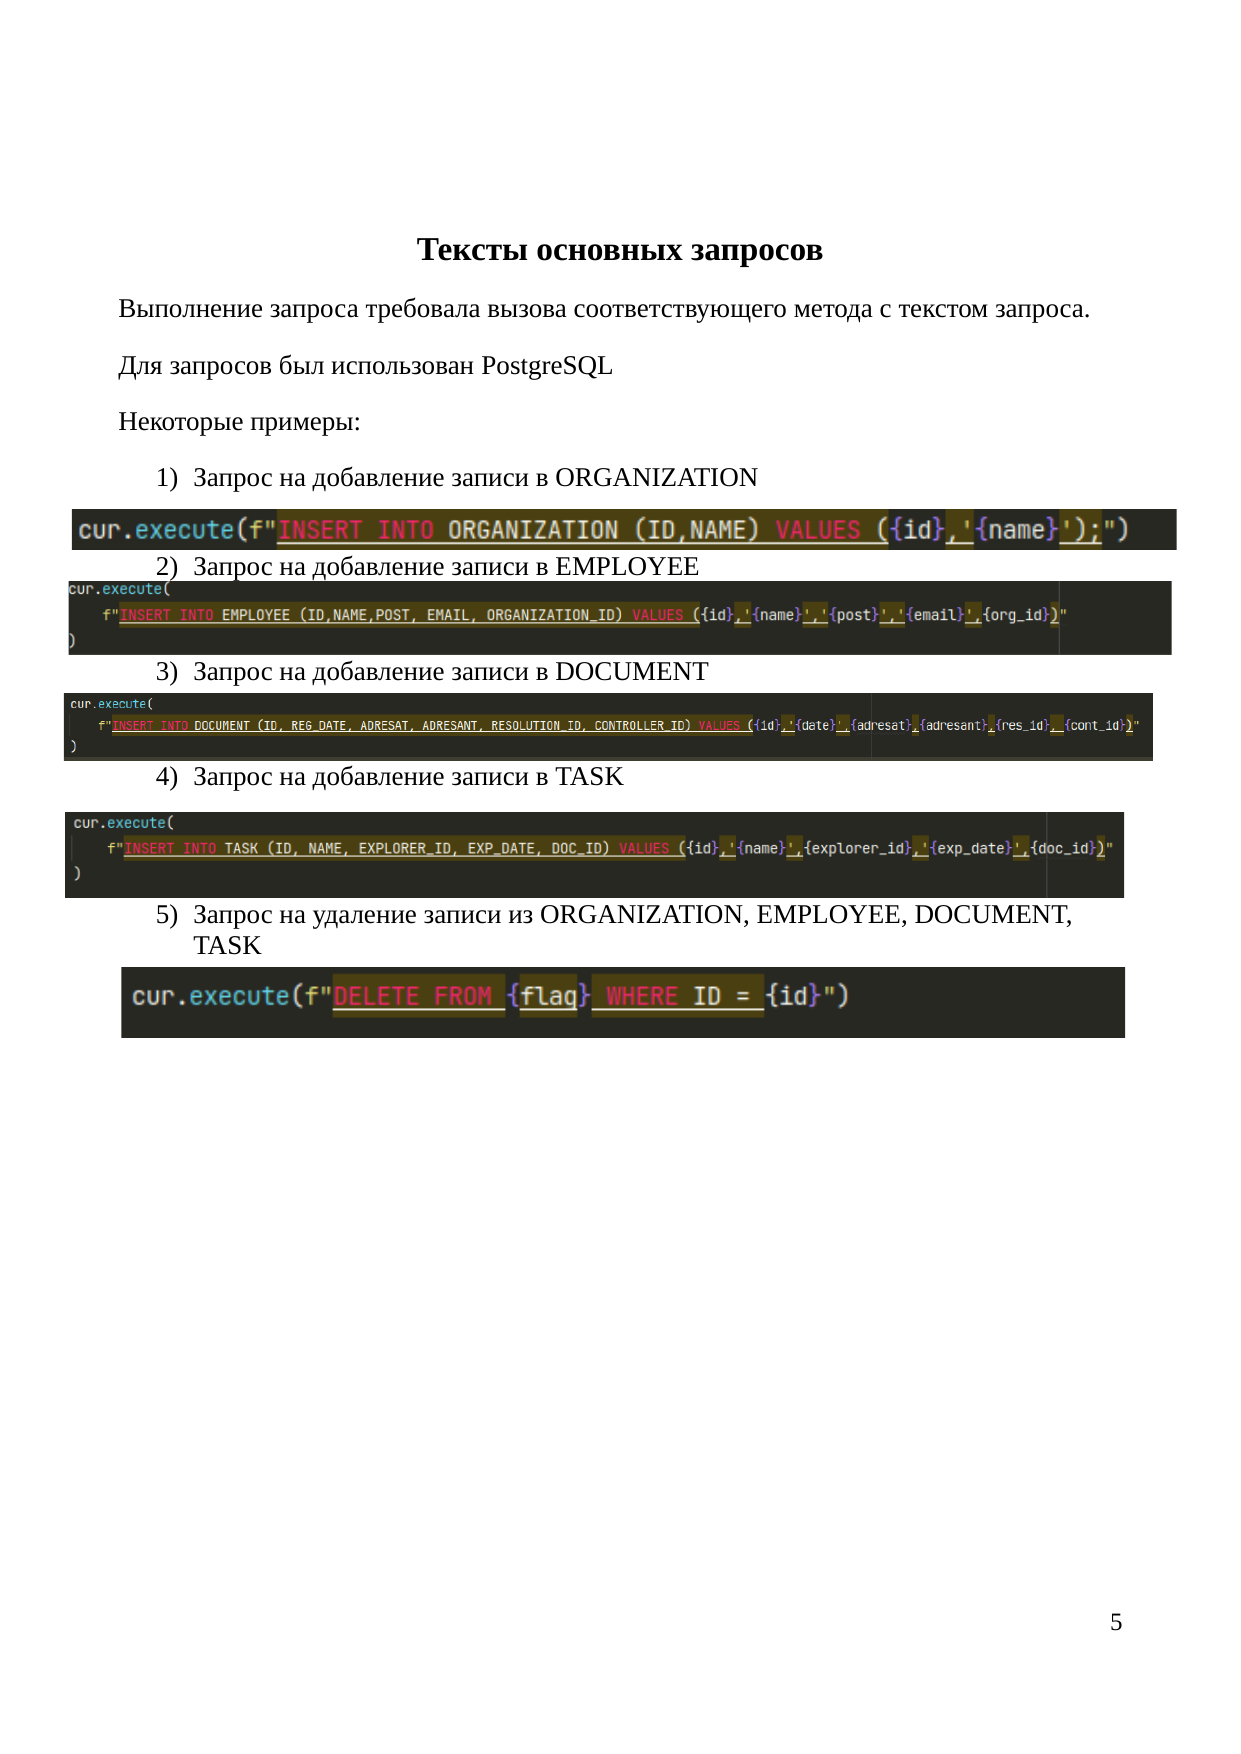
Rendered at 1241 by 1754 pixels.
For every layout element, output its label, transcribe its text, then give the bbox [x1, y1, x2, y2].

picture [121, 967, 1126, 1038]
text Для запросов был использован PostgreSQL [118, 349, 1122, 380]
picture [68, 581, 1172, 655]
picture [65, 812, 1125, 898]
list Запрос на добавление записи в EMPLOYEE [156, 550, 1122, 581]
picture [63, 693, 1153, 761]
list Запрос на добавление записи в DOCUMENT [156, 655, 1122, 686]
list Запрос на удаление записи из ORGANIZATION, EMPLOYEE, DOCUMENT, TASK [156, 898, 1122, 960]
list Запрос на добавление записи в TASK [156, 761, 1122, 791]
list Запрос на добавление записи в ORGANIZATION [156, 461, 1122, 492]
text Некоторые примеры: [118, 405, 1122, 436]
picture [71, 509, 1177, 550]
text Тексты основных запросов [118, 229, 1122, 268]
text Выполнение запроса требовала вызова соответствующего метода с текстом запроса. [118, 293, 1122, 324]
